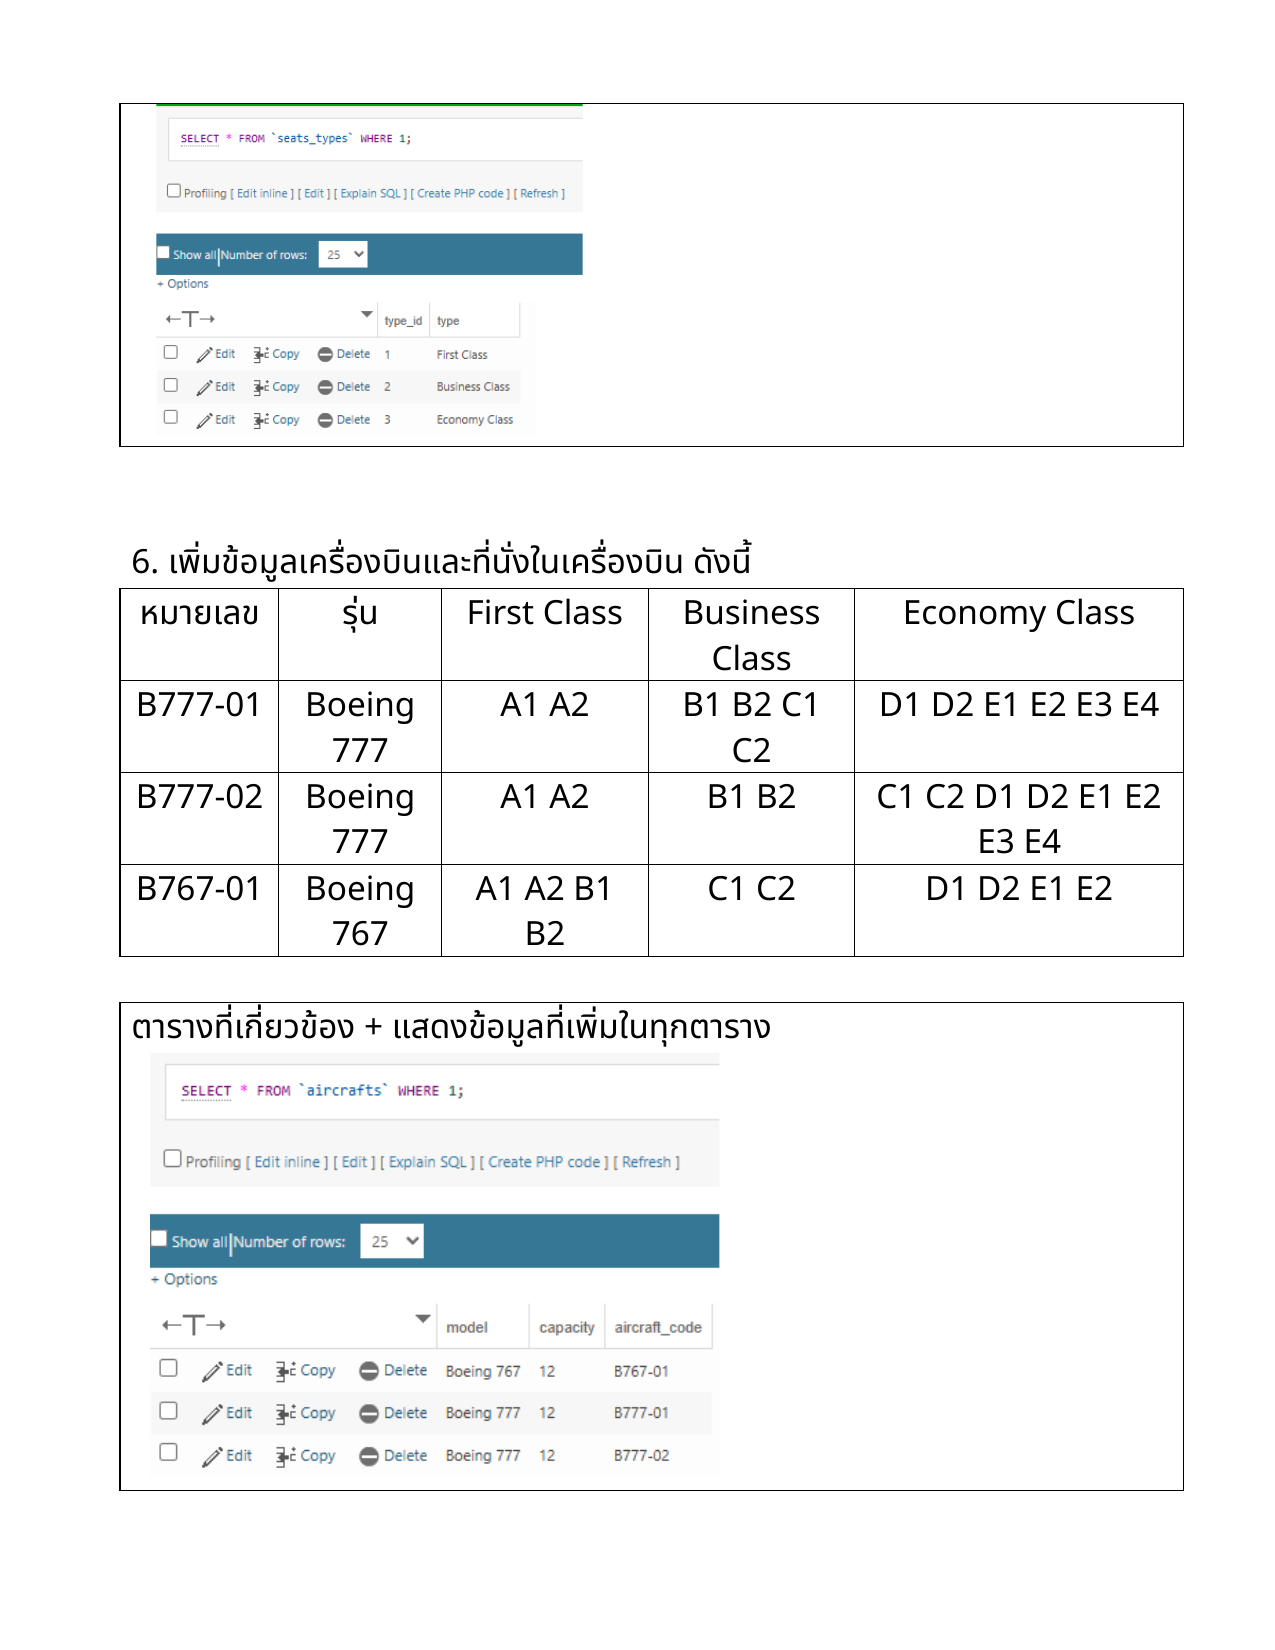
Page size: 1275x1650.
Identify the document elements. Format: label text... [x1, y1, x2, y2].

table_cell C1 C2 D1 D2 E1 E2 E3 E4 [855, 773, 1183, 864]
table_cell A1 A2 B1 B2 [442, 865, 648, 956]
table_cell A1 A2 [442, 681, 648, 772]
table_cell B777-02 [121, 773, 278, 864]
table_header ตารางที่เกี่ยวข้อง + แสดงข้อมูลที่เพิ่มในทุกตาราง [121, 1003, 1183, 1489]
table_cell D1 D2 E1 E2 E3 E4 [855, 681, 1183, 772]
table_cell A1 A2 [442, 773, 648, 864]
table_cell B777-01 [121, 681, 278, 772]
table_cell B767-01 [121, 865, 278, 956]
picture [150, 1053, 720, 1490]
table_header Business Class [649, 589, 854, 680]
table_cell Boeing 767 [279, 865, 441, 956]
table_cell Boeing 777 [279, 681, 441, 772]
picture [150, 104, 583, 446]
table_header Economy Class [855, 589, 1183, 680]
text 6. เพิ่มข้อมูลเครื่องบินและที่นั่งในเครื่องบิน ดังนี้ [131, 537, 1172, 588]
table_header [583, 104, 1183, 446]
table_header หมายเลข [121, 589, 278, 680]
table_header [121, 104, 150, 446]
table_header รุ่น [279, 589, 441, 680]
table_header First Class [442, 589, 648, 680]
table_cell C1 C2 [649, 865, 854, 956]
table_cell B1 B2 [649, 773, 854, 864]
table_cell D1 D2 E1 E2 [855, 865, 1183, 956]
table_cell B1 B2 C1 C2 [649, 681, 854, 772]
table_cell Boeing 777 [279, 773, 441, 864]
